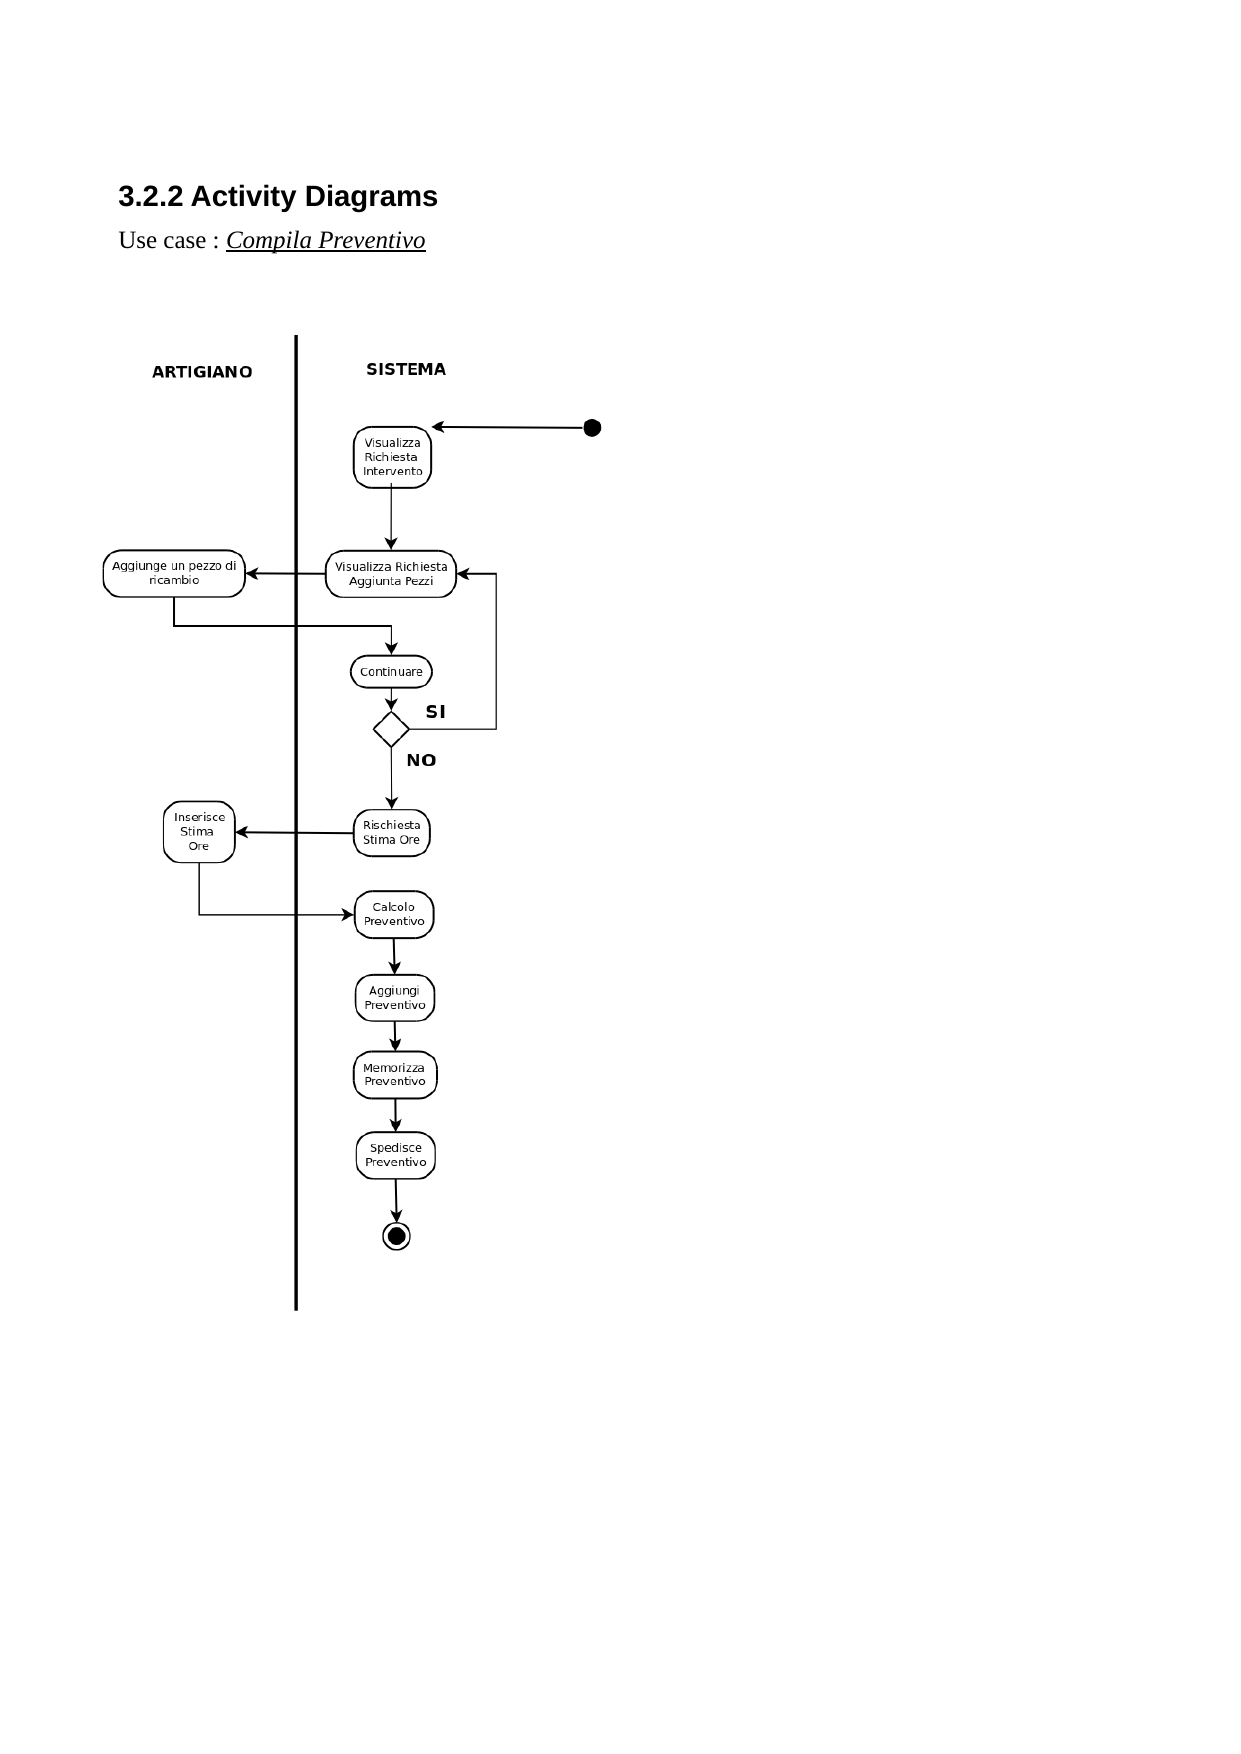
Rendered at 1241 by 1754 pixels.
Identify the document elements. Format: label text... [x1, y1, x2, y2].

subtitle 3.2.2 Activity Diagrams [118, 179, 1122, 213]
text Use case : Compila Preventivo [118, 225, 1122, 254]
picture [102, 333, 602, 1312]
